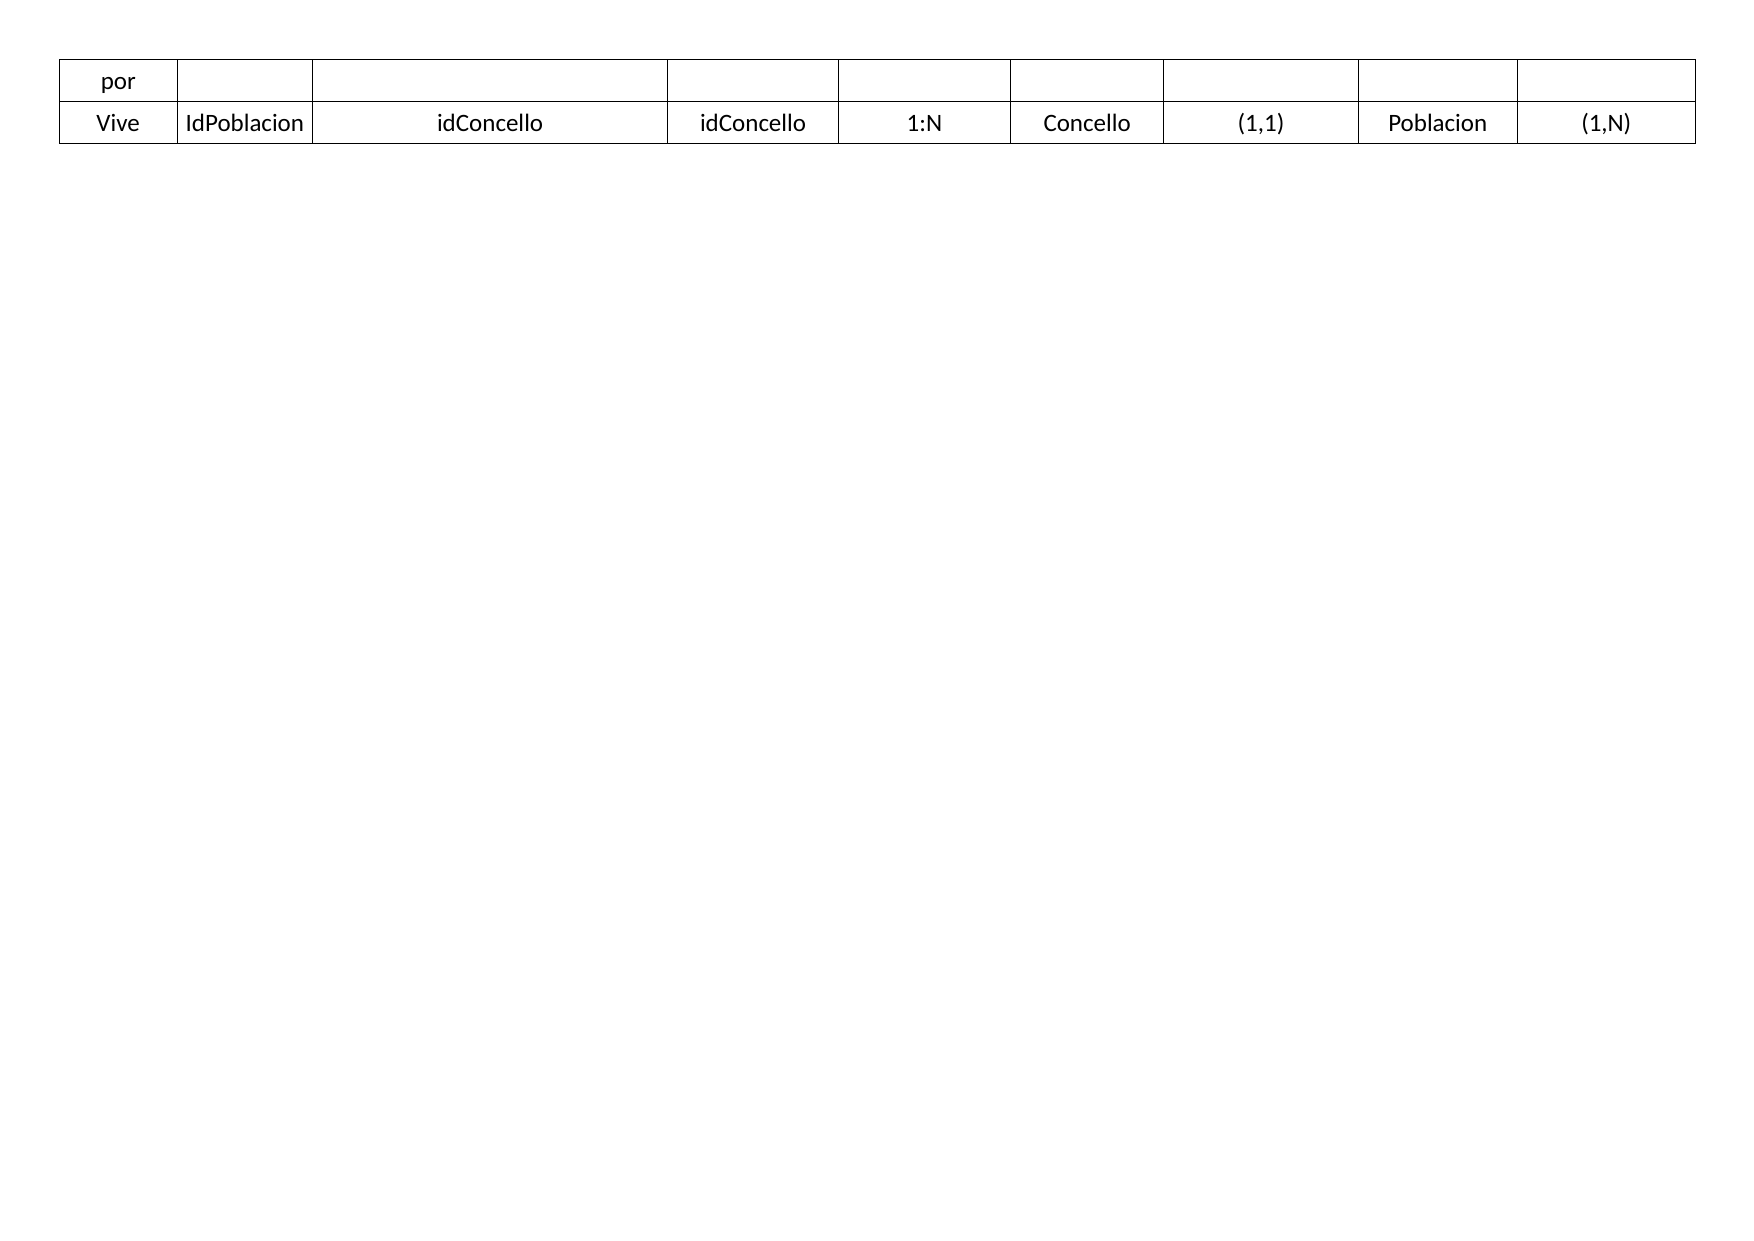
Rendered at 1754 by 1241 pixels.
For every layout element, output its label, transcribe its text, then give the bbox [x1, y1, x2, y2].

table_cell Concello [1011, 102, 1163, 143]
table_cell Poblacion [1359, 102, 1517, 143]
table_cell [1011, 60, 1163, 101]
table_cell [668, 60, 838, 101]
table_cell (1,N) [1518, 102, 1695, 143]
table_cell [1164, 60, 1358, 101]
table_cell Vive [60, 102, 177, 143]
table_cell IdPoblacion [178, 102, 312, 143]
table_cell [839, 60, 1010, 101]
table_cell idConcello [668, 102, 838, 143]
table_cell [1518, 60, 1695, 101]
table_cell idConcello [313, 102, 667, 143]
table_cell (1,1) [1164, 102, 1358, 143]
table_cell [1359, 60, 1517, 101]
table_cell 1:N [839, 102, 1010, 143]
table_cell [178, 60, 312, 101]
table_cell por [60, 60, 177, 101]
table_cell [313, 60, 667, 101]
